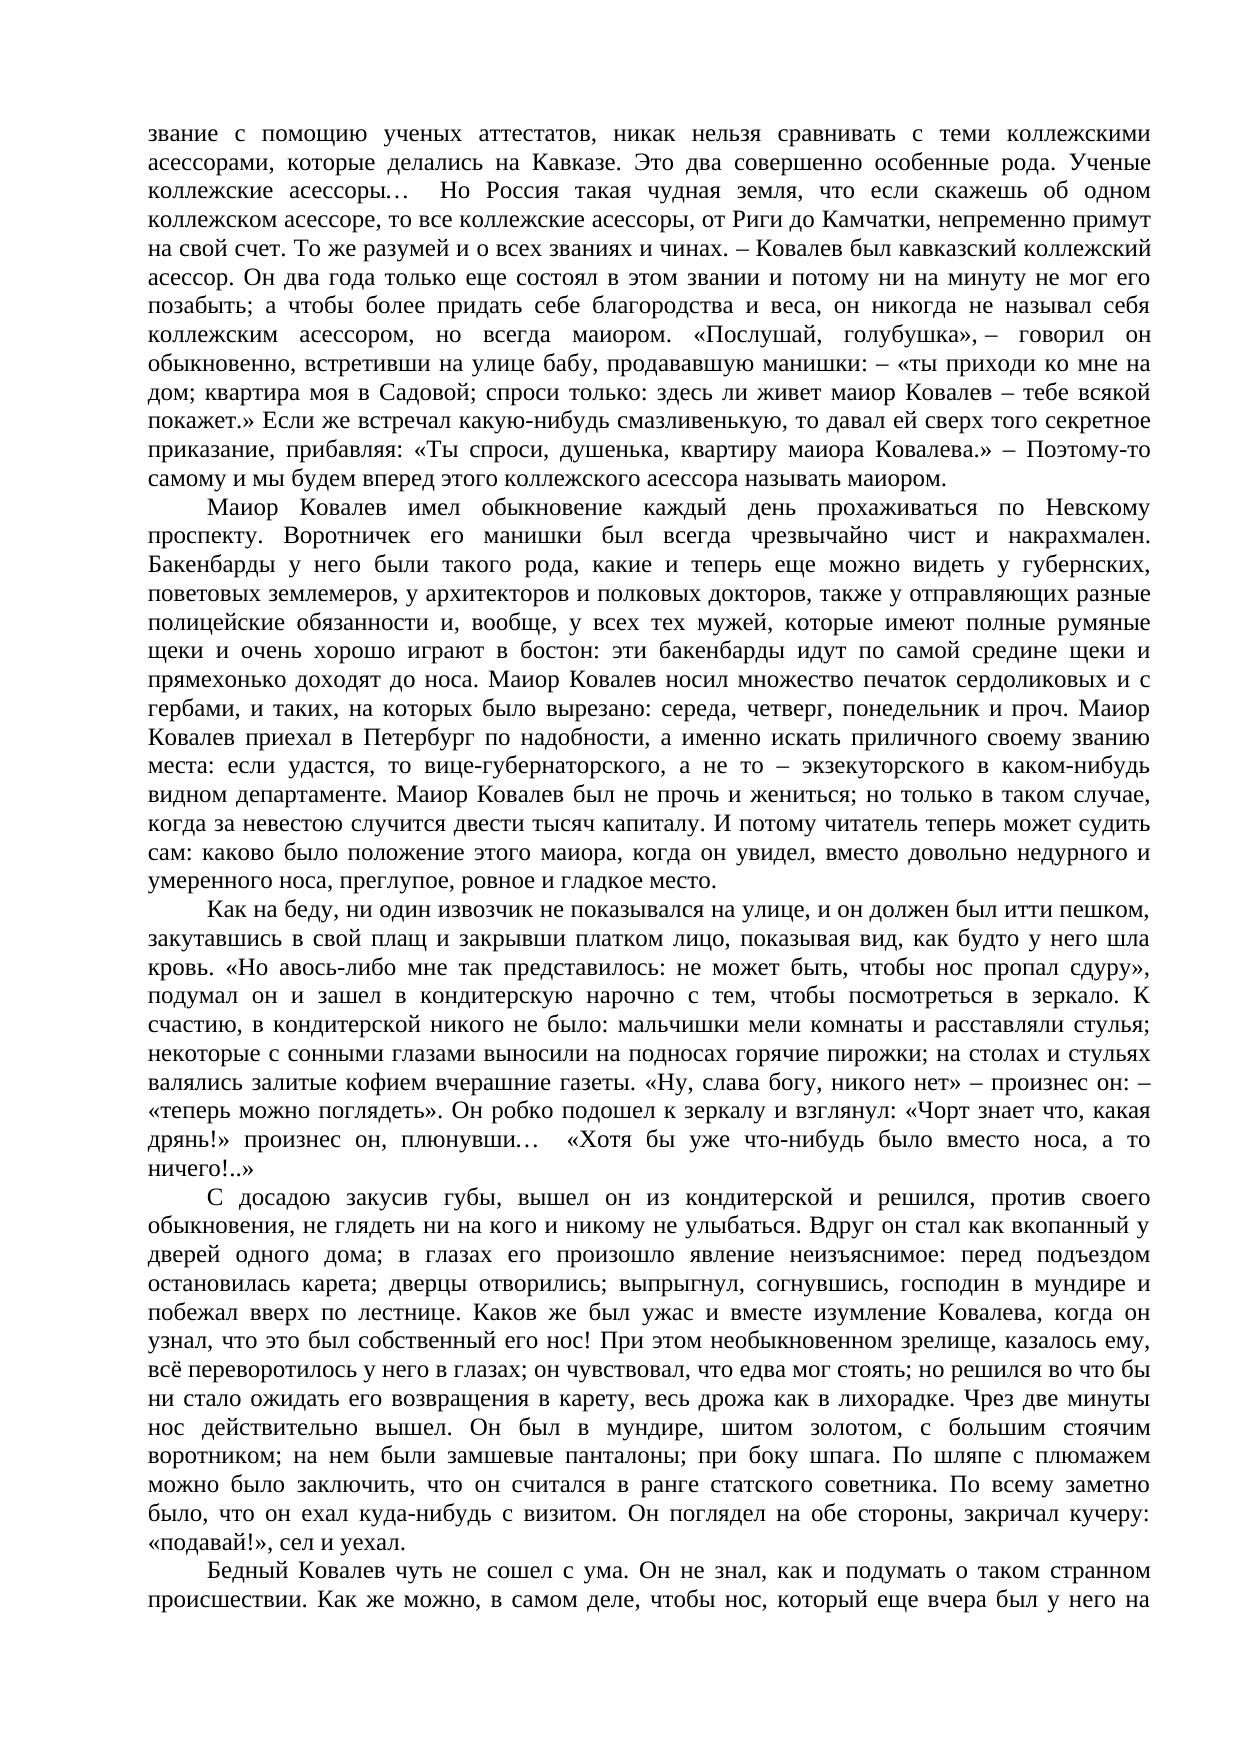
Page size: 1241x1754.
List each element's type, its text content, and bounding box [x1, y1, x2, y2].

text С досадою закусив губы, вышел он из кондитерской и решился, против своего обыкновения, не глядеть ни на кого и никому не улыбаться. Вдруг он стал как вкопанный у дверей одного дома; в глазах его произошло явление неизъяснимое: перед подъездом остановилась карета; дверцы отворились; выпрыгнул, согнувшись, господин в мундире и побежал вверх по лестнице. Каков же был ужас и вместе изумление Ковалева, когда он узнал, что это был собственный его нос! При этом необыкновенном зрелище, казалось ему, всё переворотилось у него в глазах; он чувствовал, что едва мог стоять; но решился во что бы ни стало ожидать его возвращения в карету, весь дрожа как в лихорадке. Чрез две минуты нос действительно вышел. Он был в мундире, шитом золотом, с большим стоячим воротником; на нем были замшевые панталоны; при боку шпага. По шляпе с плюмажем можно было заключить, что он считался в ранге статского советника. По всему заметно было, что он ехал куда-нибудь с визитом. Он поглядел на обе стороны, закричал кучеру: «подавай!», сел и уехал. [148, 1182, 1152, 1556]
text Как на беду, ни один извозчик не показывался на улице, и он должен был итти пешком, закутавшись в свой плащ и закрывши платком лицо, показывая вид, как будто у него шла кровь. «Но авось-либо мне так представилось: не может быть, чтобы нос пропал сдуру», подумал он и зашел в кондитерскую нарочно с тем, чтобы посмотреться в зеркало. К счастию, в кондитерской никого не было: мальчишки мели комнаты и расставляли стулья; некоторые с сонными глазами выносили на подносах горячие пирожки; на столах и стульях валялись залитые кофием вчерашние газеты. «Ну, слава богу, никого нет» – произнес он: – «теперь можно поглядеть». Он робко подошел к зеркалу и взглянул: «Чорт знает что, какая дрянь!» произнес он, плюнувши… «Хотя бы уже что-нибудь было вместо носа, а то ничего!..» [148, 894, 1152, 1182]
text Маиор Ковалев имел обыкновение каждый день прохаживаться по Невскому проспекту. Воротничек его манишки был всегда чрезвычайно чист и накрахмален. Бакенбарды у него были такого рода, какие и теперь еще можно видеть у губернских, поветовых землемеров, у архитекторов и полковых докторов, также у отправляющих разные полицейские обязанности и, вообще, у всех тех мужей, которые имеют полные румяные щеки и очень хорошо играют в бостон: эти бакенбарды идут по самой средине щеки и прямехонько доходят до носа. Маиор Ковалев носил множество печаток сердоликовых и с гербами, и таких, на которых было вырезано: середа, четверг, понедельник и проч. Маиор Ковалев приехал в Петербург по надобности, а именно искать приличного своему званию места: если удастся, то вице-губернаторского, а не то – экзекуторского в каком-нибудь видном департаменте. Маиор Ковалев был не прочь и жениться; но только в таком случае, когда за невестою случится двести тысяч капиталу. И потому читатель теперь может судить сам: каково было положение этого маиора, когда он увидел, вместо довольно недурного и умеренного носа, преглупое, ровное и гладкое место. [148, 492, 1152, 894]
text звание с помощию ученых аттестатов, никак нельзя сравнивать с теми коллежскими асессорами, которые делались на Кавказе. Это два совершенно особенные рода. Ученые коллежские асессоры… Но Россия такая чудная земля, что если скажешь об одном коллежском асессоре, то все коллежские асессоры, от Риги до Камчатки, непременно примут на свой счет. То же разумей и о всех званиях и чинах. – Ковалев был кавказский коллежский асессор. Он два года только еще состоял в этом звании и потому ни на минуту не мог его позабыть; а чтобы более придать себе благородства и веса, он никогда не называл себя коллежским асессором, но всегда маиором. «Послушай, голубушка», – говорил он обыкновенно, встретивши на улице бабу, продававшую манишки: – «ты приходи ко мне на дом; квартира моя в Садовой; спроси только: здесь ли живет маиор Ковалев – тебе всякой покажет.» Если же встречал какую-нибудь смазливенькую, то давал ей сверх того секретное приказание, прибавляя: «Ты спроси, душенька, квартиру маиора Ковалева.» – Поэтому-то самому и мы будем вперед этого коллежского асессора называть маиором. [148, 118, 1152, 492]
text Бедный Ковалев чуть не сошел с ума. Он не знал, как и подумать о таком странном происшествии. Как же можно, в самом деле, чтобы нос, который еще вчера был у него на [148, 1556, 1152, 1613]
